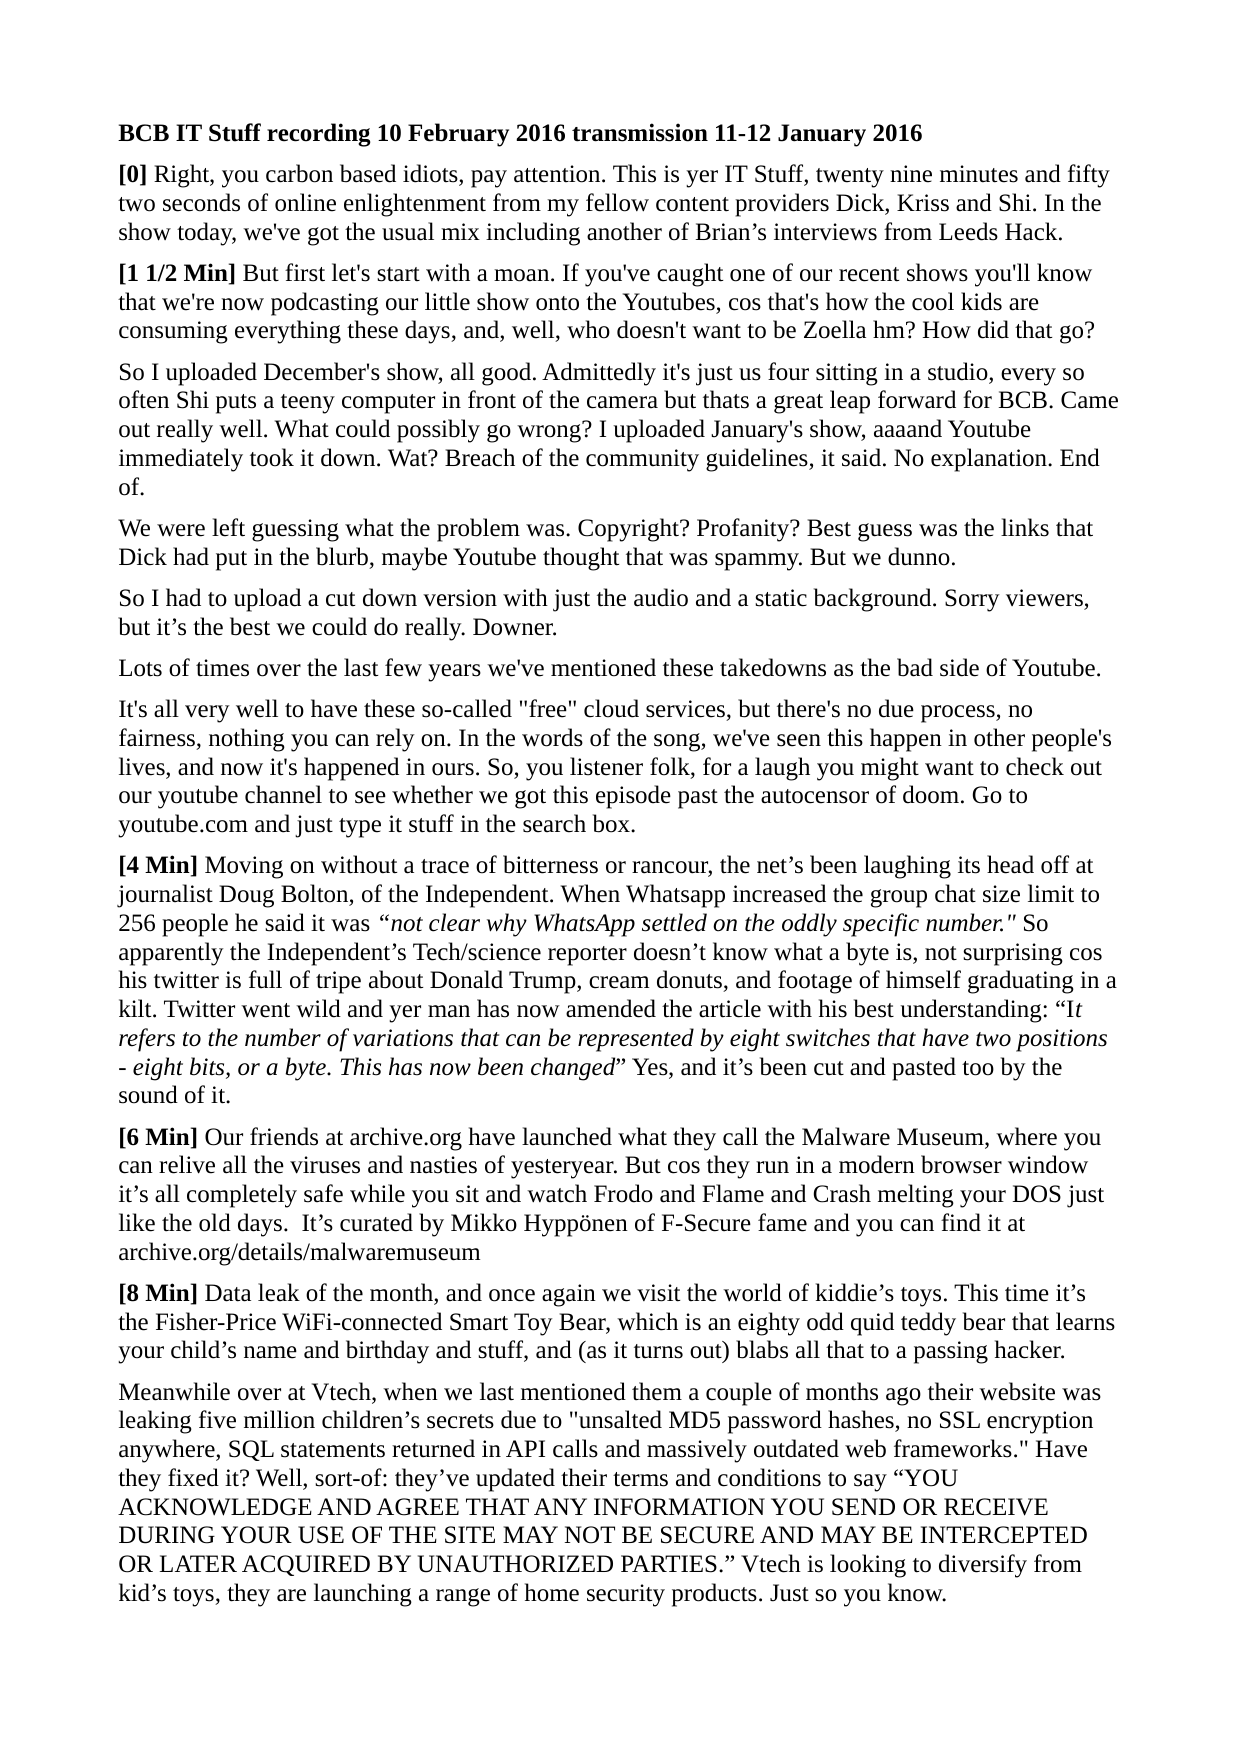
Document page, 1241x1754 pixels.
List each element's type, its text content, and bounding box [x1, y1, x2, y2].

text It's all very well to have these so-called "free" cloud services, but there's no due process, no fairness, nothing you can rely on. In the words of the song, we've seen this happen in other people's lives, and now it's happened in ours. So, you listener folk, for a laugh you might want to check out our youtube channel to see whether we got this episode past the autocensor of doom. Go to youtube.com and just type it stuff in the search box. [118, 694, 1122, 838]
text [0] Right, you carbon based idiots, pay attention. This is yer IT Stuff, twenty nine minutes and fifty two seconds of online enlightenment from my fellow content providers Dick, Kriss and Shi. In the show today, we've got the usual mix including another of Brian’s interviews from Leeds Hack. [118, 159, 1122, 246]
text BCB IT Stuff recording 10 February 2016 transmission 11-12 January 2016 [118, 118, 1122, 147]
text [8 Min] Data leak of the month, and once again we visit the world of kiddie’s toys. This time it’s the Fisher-Price WiFi-connected Smart Toy Bear, which is an eighty odd quid teddy bear that learns your child’s name and birthday and stuff, and (as it turns out) blabs all that to a passing hacker. [118, 1278, 1122, 1364]
text So I uploaded December's show, all good. Admittedly it's just us four sitting in a studio, every so often Shi puts a teeny computer in front of the camera but thats a great leap forward for BCB. Came out really well. What could possibly go wrong? I uploaded January's show, aaaand Youtube immediately took it down. Wat? Breach of the community guidelines, it said. No explanation. End of. [118, 357, 1122, 501]
text Meanwhile over at Vtech, when we last mentioned them a couple of months ago their website was leaking five million children’s secrets due to "unsalted MD5 password hashes, no SSL encryption anywhere, SQL statements returned in API calls and massively outdated web frameworks." Have they fixed it? Well, sort-of: they’ve updated their terms and conditions to say “YOU ACKNOWLEDGE AND AGREE THAT ANY INFORMATION YOU SEND OR RECEIVE DURING YOUR USE OF THE SITE MAY NOT BE SECURE AND MAY BE INTERCEPTED OR LATER ACQUIRED BY UNAUTHORIZED PARTIES.” Vtech is looking to diversify from kid’s toys, they are launching a range of home security products. Just so you know. [118, 1377, 1122, 1607]
text [1 1/2 Min] But first let's start with a moan. If you've caught one of our recent shows you'll know that we're now podcasting our little show onto the Youtubes, cos that's how the cool kids are consuming everything these days, and, well, who doesn't want to be Zoella hm? How did that go? [118, 258, 1122, 344]
text We were left guessing what the problem was. Copyright? Profanity? Best guess was the links that Dick had put in the blurb, maybe Youtube thought that was spammy. But we dunno. [118, 513, 1122, 571]
text Lots of times over the last few years we've mentioned these takedowns as the bad side of Youtube. [118, 653, 1122, 682]
text [4 Min] Moving on without a trace of bitterness or rancour, the net’s been laughing its head off at journalist Doug Bolton, of the Independent. When Whatsapp increased the group chat size limit to 256 people he said it was “not clear why WhatsApp settled on the oddly specific number." So apparently the Independent’s Tech/science reporter doesn’t know what a byte is, not surprising cos his twitter is full of tripe about Donald Trump, cream donuts, and footage of himself graduating in a kilt. Twitter went wild and yer man has now amended the article with his best understanding: “It refers to the number of variations that can be represented by eight switches that have two positions - eight bits, or a byte. This has now been changed” Yes, and it’s been cut and pasted too by the sound of it. [118, 851, 1122, 1109]
text So I had to upload a cut down version with just the audio and a static background. Sorry viewers, but it’s the best we could do really. Downer. [118, 583, 1122, 641]
text [6 Min] Our friends at archive.org have launched what they call the Malware Museum, where you can relive all the viruses and nasties of yesteryear. But cos they run in a modern browser window it’s all completely safe while you sit and watch Frodo and Flame and Crash melting your DOS just like the old days. It’s curated by Mikko Hyppönen of F-Secure fame and you can find it at archive.org/details/malwaremuseum [118, 1122, 1122, 1266]
